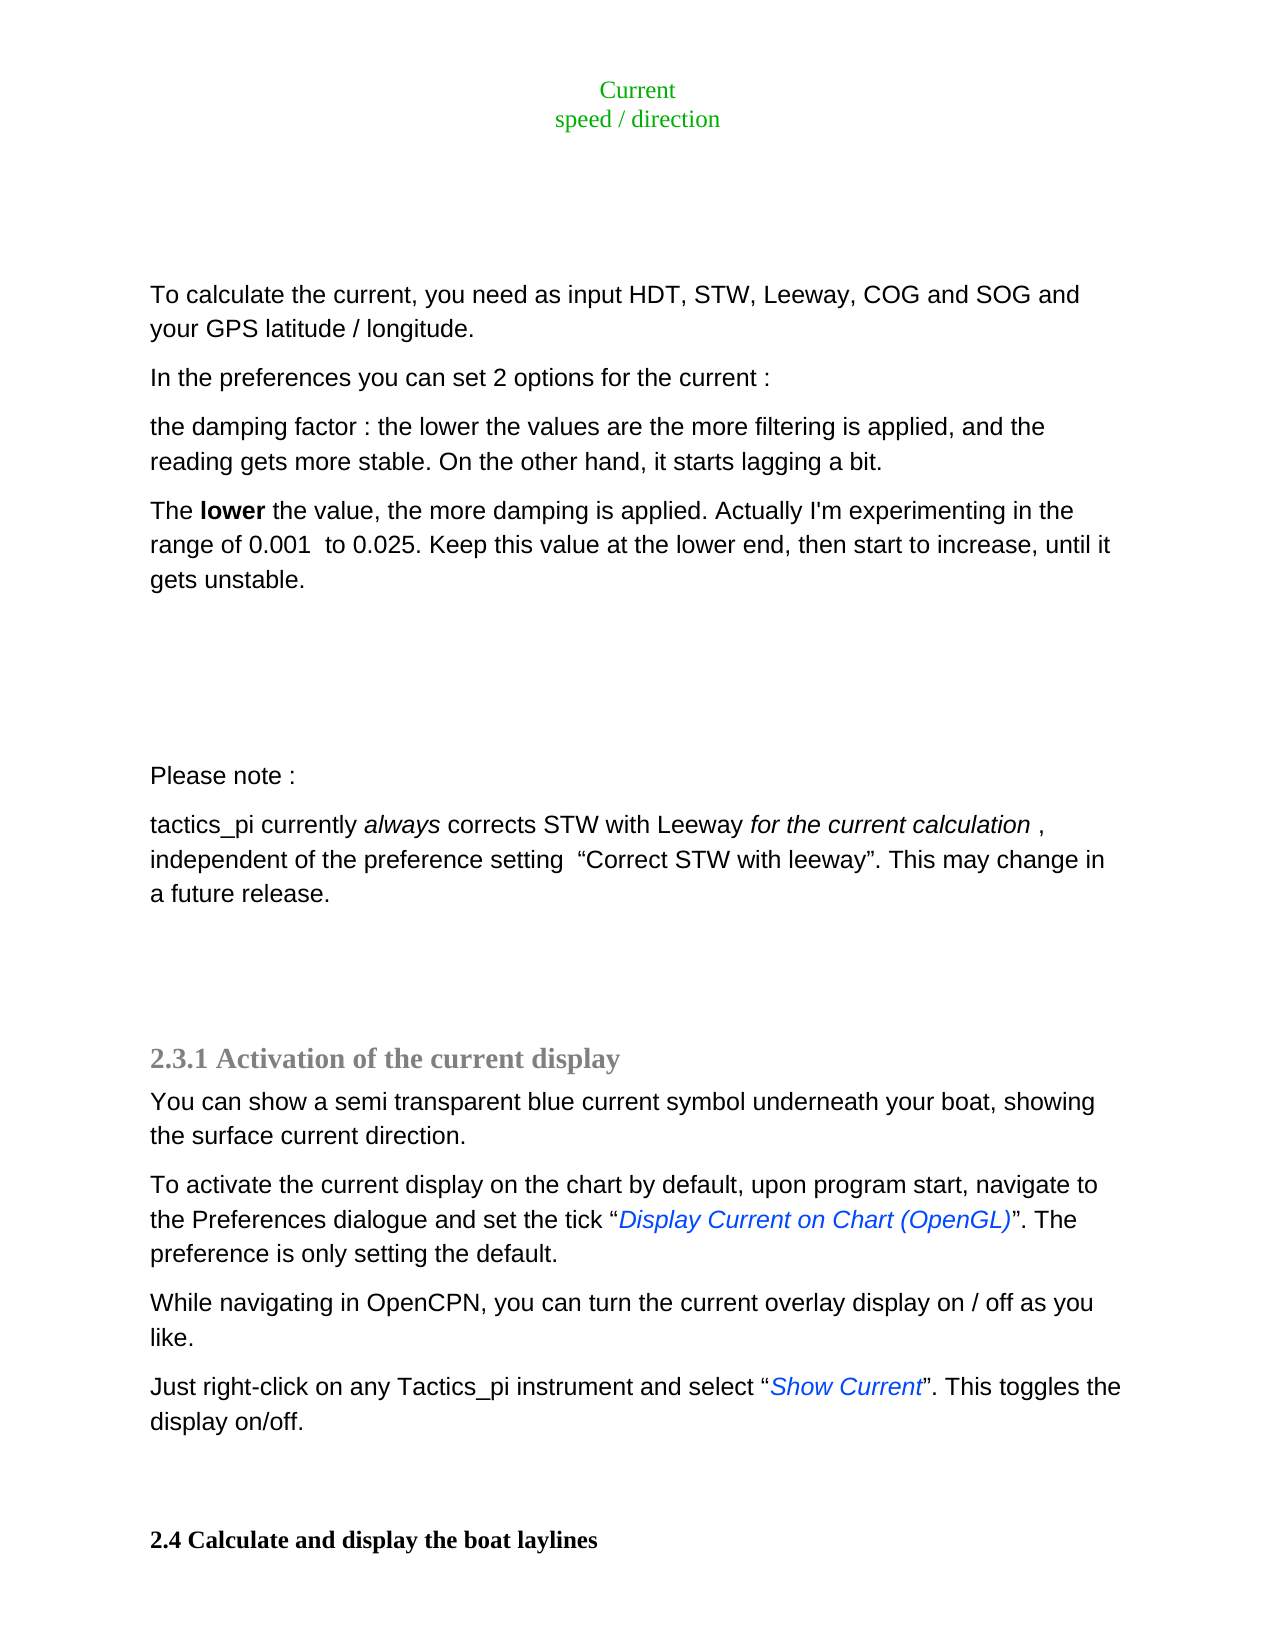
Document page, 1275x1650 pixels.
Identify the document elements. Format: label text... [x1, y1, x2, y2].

text the damping factor : the lower the values are the more filtering is applied, and the reading gets more stable. On the other hand, it starts lagging a bit. [150, 412, 1125, 476]
text Please note : [150, 761, 1125, 790]
text speed / direction [150, 104, 1125, 132]
text 2.4 Calculate and display the boat laylines [150, 1525, 1125, 1554]
text To activate the current display on the chart by default, upon program start, navigate to the Preferences dialogue and set the tick “Display Current on Chart (OpenGL)”. The preference is only setting the default. [150, 1170, 1125, 1268]
text You can show a semi transparent blue current symbol underneath your boat, showing the surface current direction. [150, 1087, 1125, 1150]
text Current [150, 75, 1125, 104]
text The lower the value, the more damping is applied. Actually I'm experimenting in the range of 0.001 to 0.025. Keep this value at the lower end, then start to increase, until it gets unstable. [150, 496, 1125, 593]
text 2.3.1 Activation of the current display [150, 1041, 1125, 1074]
text In the preferences you can set 2 options for the current : [150, 363, 1125, 392]
text Just right-click on any Tactics_pi instrument and select “Show Current”. This toggles the display on/off. [150, 1372, 1125, 1435]
text tactics_pi currently always corrects STW with Leeway for the current calculation , independent of the preference setting “Correct STW with leeway”. This may change in a future release. [150, 810, 1125, 908]
text While navigating in OpenCPN, you can turn the current overlay display on / off as you like. [150, 1288, 1125, 1352]
text To calculate the current, you need as input HDT, STW, Leeway, COG and SOG and your GPS latitude / longitude. [150, 280, 1125, 343]
